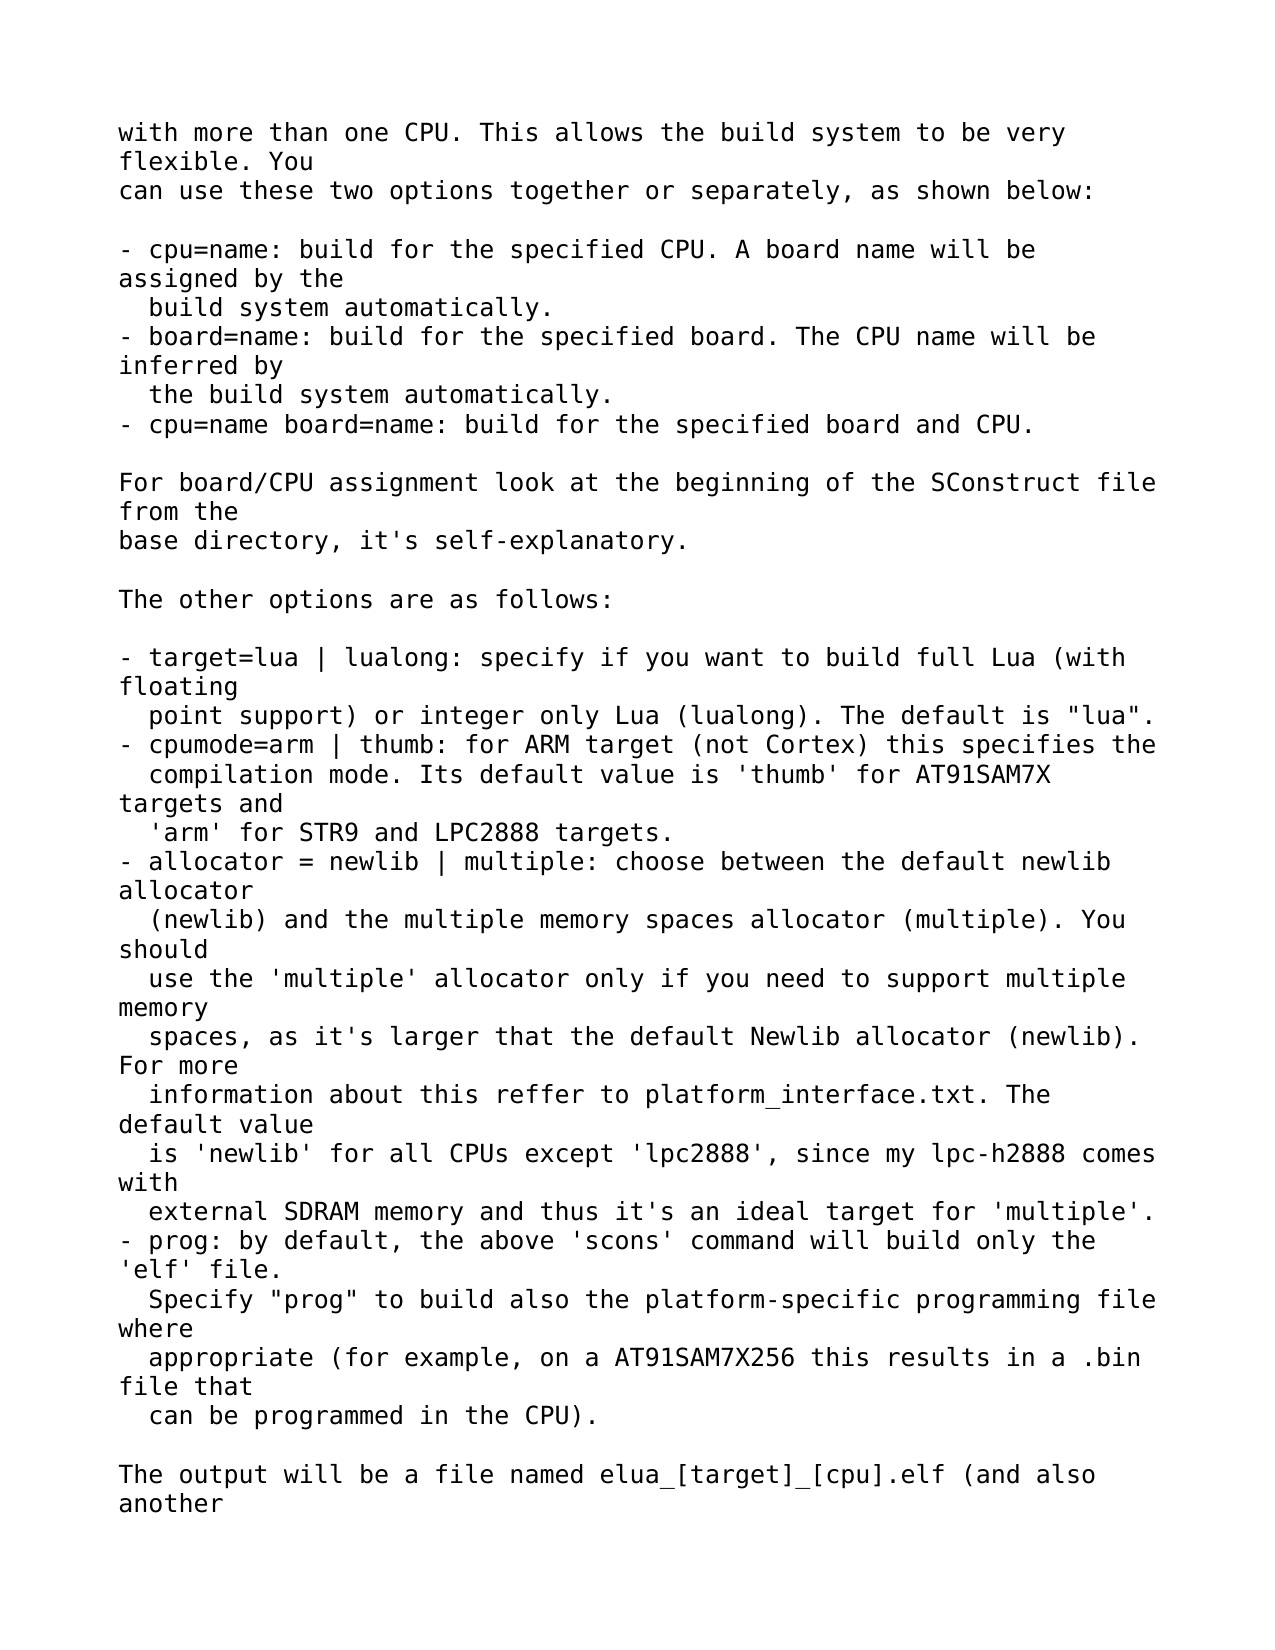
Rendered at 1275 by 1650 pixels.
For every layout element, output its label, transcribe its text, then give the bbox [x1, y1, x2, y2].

text 'arm' for STR9 and LPC2888 targets. [118, 818, 1157, 847]
text - cpu=name board=name: build for the specified board and CPU. [118, 410, 1157, 439]
text use the 'multiple' allocator only if you need to support multiple memory [118, 964, 1157, 1022]
text - board=name: build for the specified board. The CPU name will be inferred by [118, 322, 1157, 381]
text is 'newlib' for all CPUs except 'lpc2888', since my lpc-h2888 comes with [118, 1139, 1157, 1197]
text - target=lua | lualong: specify if you want to build full Lua (with floating [118, 643, 1157, 701]
text the build system automatically. [118, 381, 1157, 410]
text external SDRAM memory and thus it's an ideal target for 'multiple'. [118, 1197, 1157, 1226]
text can use these two options together or separately, as shown below: [118, 176, 1157, 206]
text point support) or integer only Lua (lualong). The default is "lua". [118, 701, 1157, 731]
text - prog: by default, the above 'scons' command will build only the 'elf' file. [118, 1226, 1157, 1285]
text can be programmed in the CPU). [118, 1401, 1157, 1431]
text build system automatically. [118, 293, 1157, 322]
text - allocator = newlib | multiple: choose between the default newlib allocator [118, 847, 1157, 906]
text Specify "prog" to build also the platform-specific programming file where [118, 1285, 1157, 1343]
text information about this reffer to platform_interface.txt. The default value [118, 1081, 1157, 1139]
text compilation mode. Its default value is 'thumb' for AT91SAM7X targets and [118, 760, 1157, 818]
text - cpumode=arm | thumb: for ARM target (not Cortex) this specifies the [118, 731, 1157, 760]
text with more than one CPU. This allows the build system to be very flexible. You [118, 118, 1157, 176]
text (newlib) and the multiple memory spaces allocator (multiple). You should [118, 906, 1157, 964]
text For board/CPU assignment look at the beginning of the SConstruct file from the [118, 468, 1157, 526]
text appropriate (for example, on a AT91SAM7X256 this results in a .bin file that [118, 1343, 1157, 1401]
text - cpu=name: build for the specified CPU. A board name will be assigned by the [118, 235, 1157, 293]
text base directory, it's self-explanatory. [118, 526, 1157, 556]
text spaces, as it's larger that the default Newlib allocator (newlib). For more [118, 1022, 1157, 1081]
text The output will be a file named elua_[target]_[cpu].elf (and also another [118, 1460, 1157, 1518]
text The other options are as follows: [118, 585, 1157, 614]
